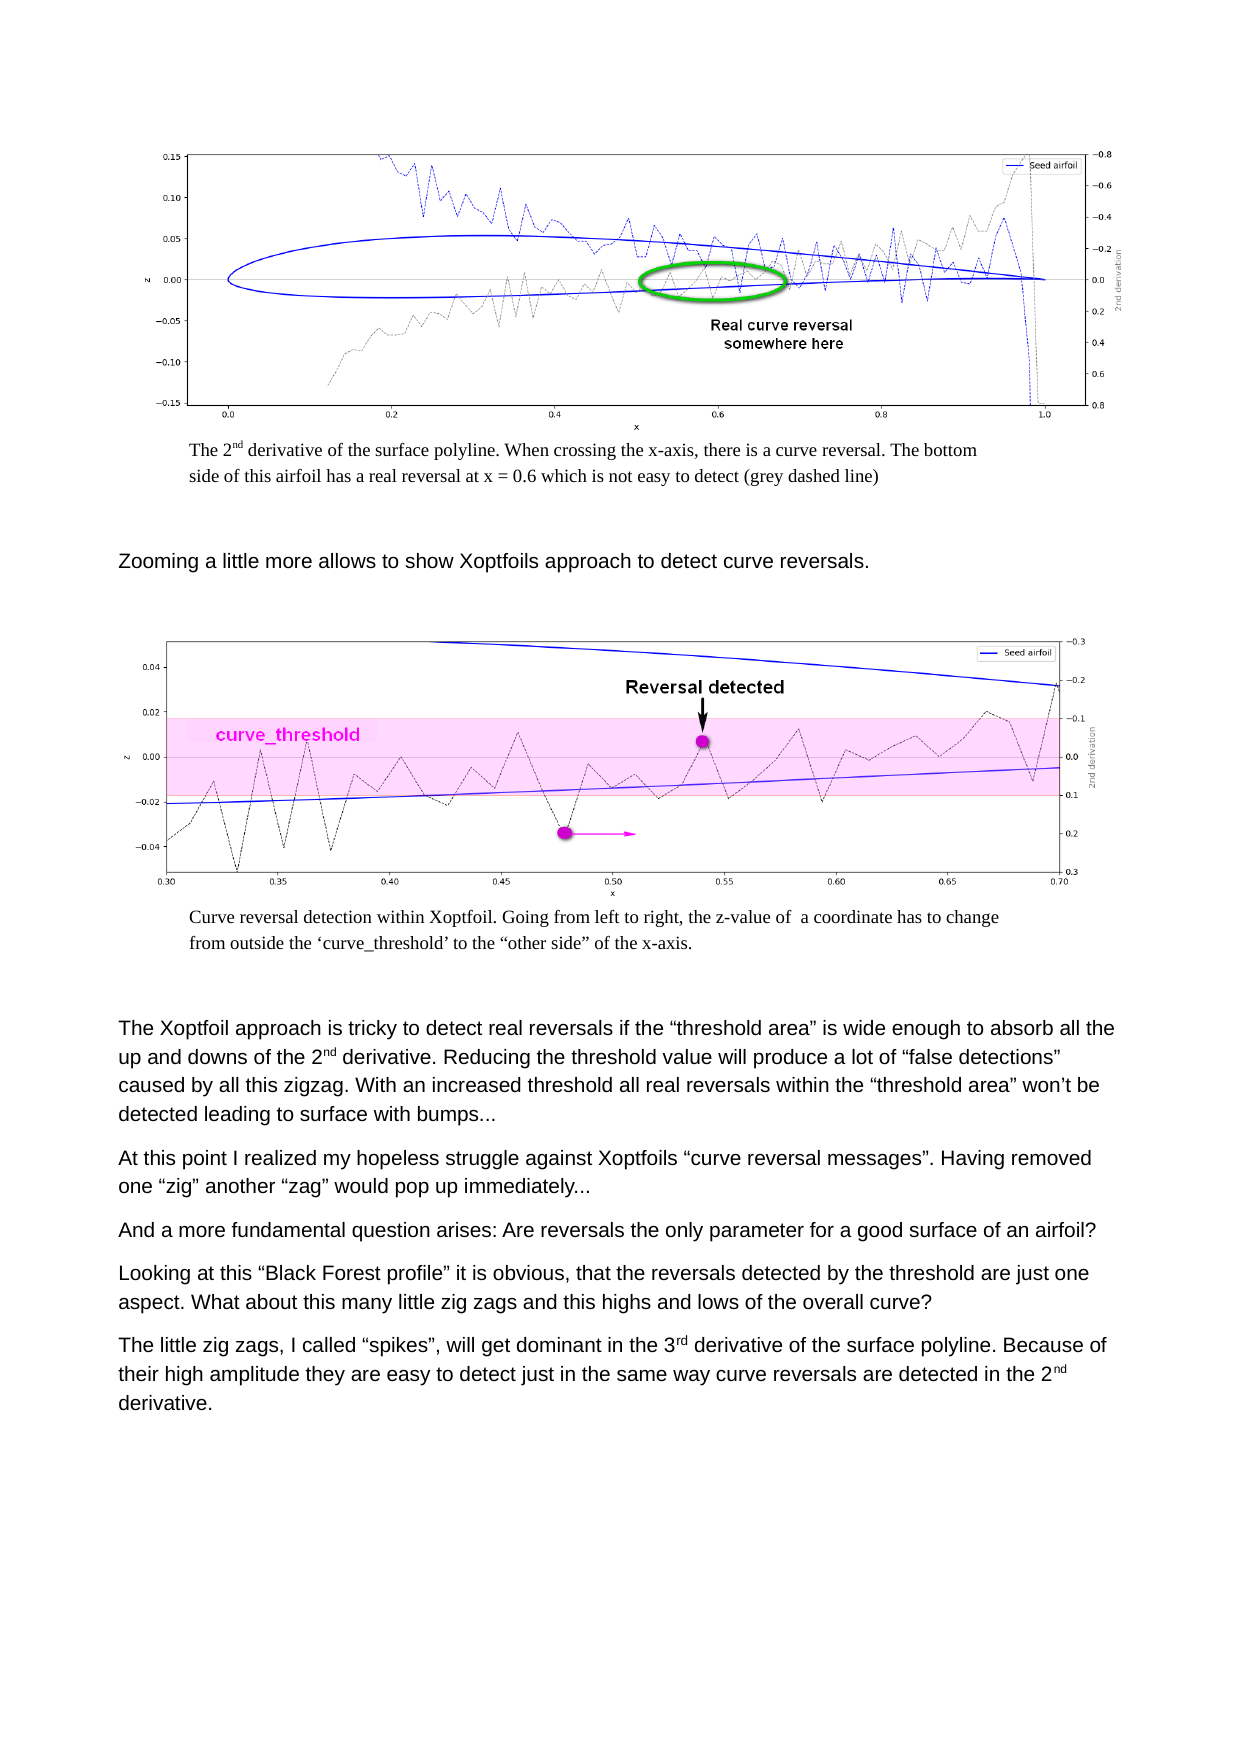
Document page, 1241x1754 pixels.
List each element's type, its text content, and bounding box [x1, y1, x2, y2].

text Looking at this “Black Forest profile” it is obvious, that the reversals detected by the threshold are just one aspect. What about this many little zig zags and this highs and lows of the overall curve? [118, 1261, 1122, 1313]
text Zooming a little more allows to show Xoptfoils approach to detect curve reversals. [118, 548, 1122, 572]
picture [112, 620, 1117, 902]
picture [130, 136, 1135, 435]
text The little zig zags, I called “spikes”, will get dominant in the 3rd derivative of the surface polyline. Because of their high amplitude they are easy to detect just in the same way curve reversals are detected in the 2nd derivative. [118, 1333, 1122, 1414]
text The Xoptfoil approach is tricky to detect real reversals if the “threshold area” is wide enough to absorb all the up and downs of the 2nd derivative. Reducing the threshold value will produce a lot of “false detections” caused by all this zigzag. With an increased threshold all real reversals within the “threshold area” won’t be detected leading to surface with bumps... [118, 1016, 1122, 1126]
text At this point I realized my hopeless struggle against Xoptfoils “curve reversal messages”. Having removed one “zig” another “zag” would pop up immediately... [118, 1145, 1122, 1198]
text And a more fundamental question arises: Are reversals the only parameter for a good surface of an airfoil? [118, 1217, 1122, 1241]
text The 2nd derivative of the surface polyline. When crossing the x-axis, there is a curve reversal. The bottom side of this airfoil has a real reversal at x = 0.6 which is not easy to detect (grey dashed line) [189, 435, 1010, 486]
text Curve reversal detection within Xoptfoil. Going from left to right, the z-value of a coordinate has to change from outside the ‘curve_threshold’ to the “other side” of the x-axis. [189, 902, 1010, 954]
